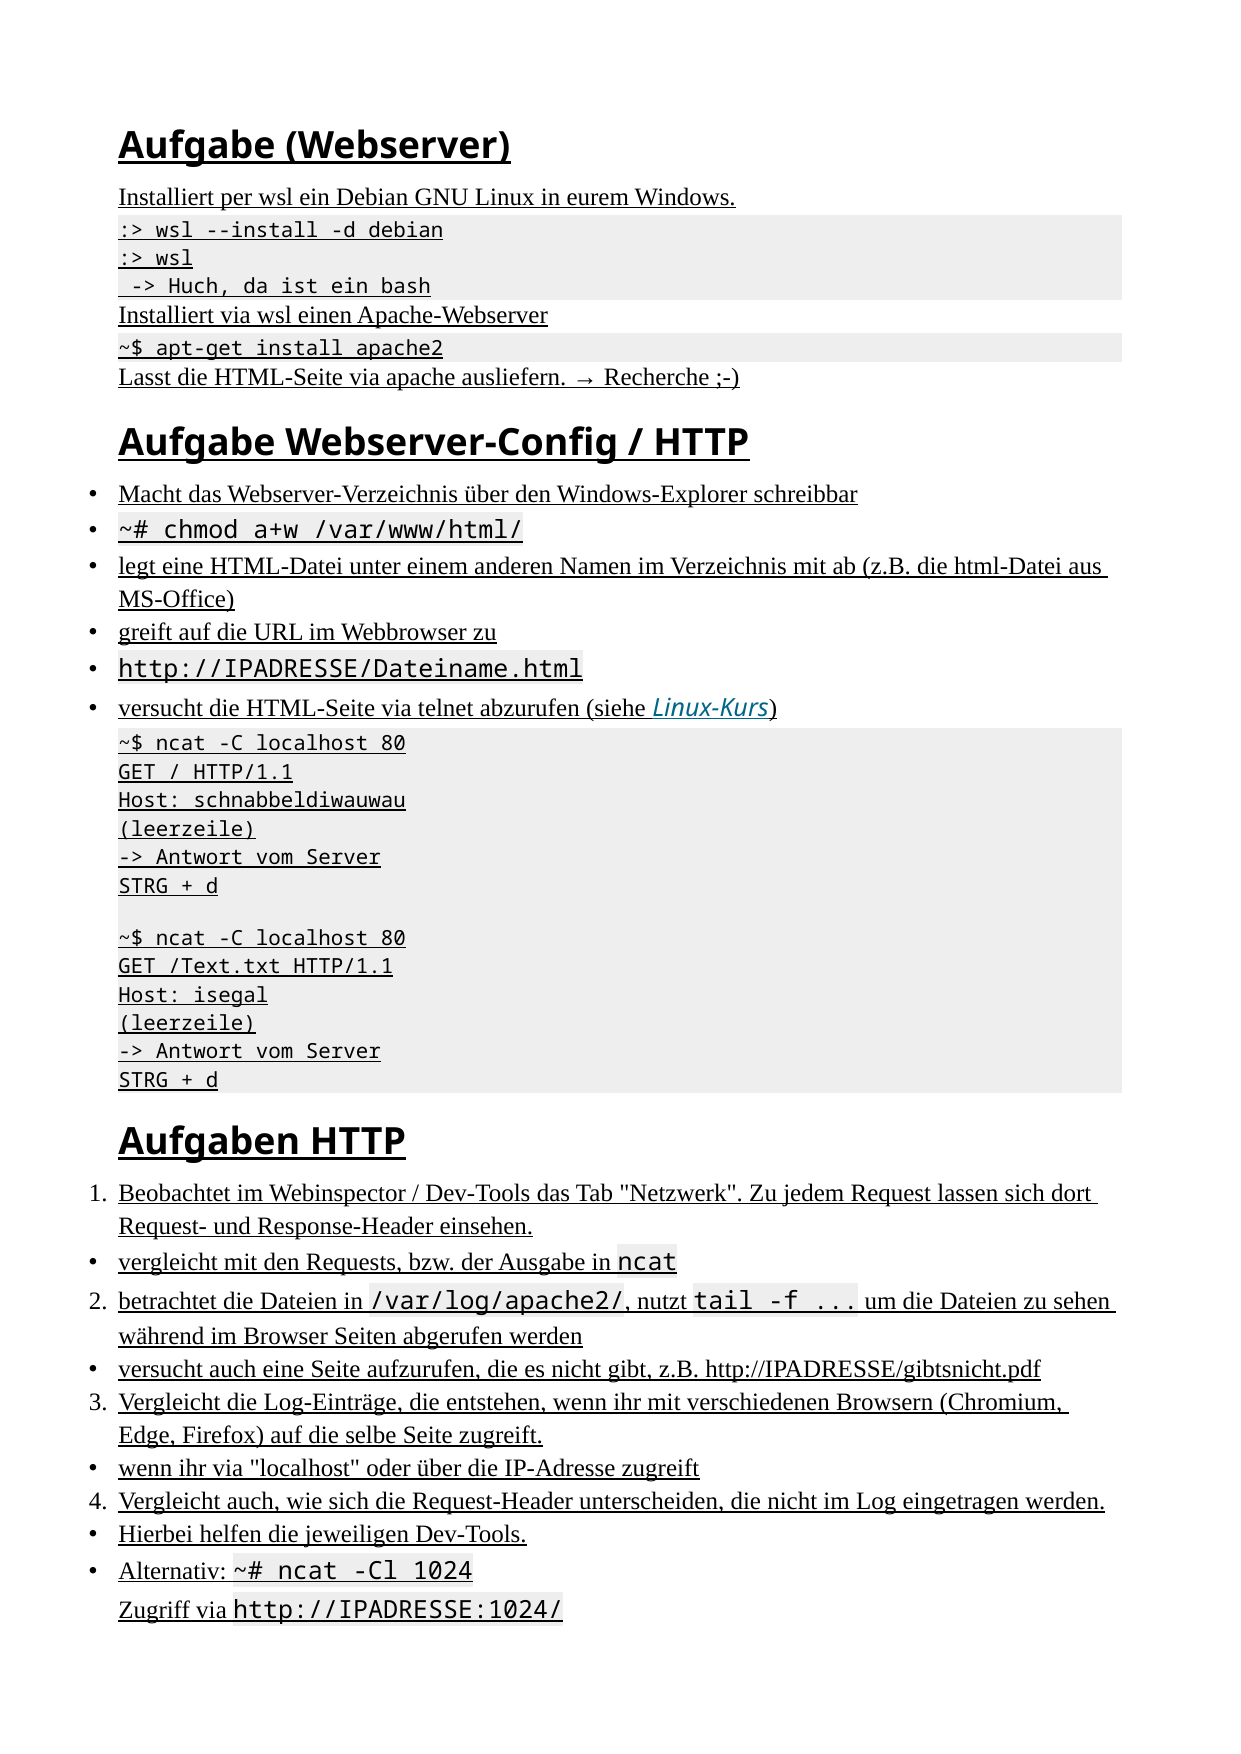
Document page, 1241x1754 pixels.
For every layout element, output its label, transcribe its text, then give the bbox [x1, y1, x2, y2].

list vergleicht mit den Requests, bzw. der Ausgabe in ncat [118, 1244, 1122, 1278]
text (leerzeile) [118, 1008, 1122, 1037]
list Beobachtet im Webinspector / Dev-Tools das Tab "Netzwerk". Zu jedem Request lassen sich dort Request- und Response-Header einsehen. [118, 1178, 1122, 1239]
text Installiert per wsl ein Debian GNU Linux in eurem Windows. [118, 182, 1122, 210]
list legt eine HTML-Datei unter einem anderen Namen im Verzeichnis mit ab (z.B. die html-Datei aus MS-Office) [118, 551, 1122, 613]
list Vergleicht auch, wie sich die Request-Header unterscheiden, die nicht im Log eingetragen werden. [118, 1486, 1122, 1515]
text :> wsl [118, 243, 1122, 272]
list Zugriff via http://IPADRESSE:1024/ [118, 1592, 1122, 1626]
list Hierbei helfen die jeweiligen Dev-Tools. [118, 1519, 1122, 1548]
list Alternativ: ~# ncat -Cl 1024 [118, 1552, 1122, 1587]
subtitle Aufgabe Webserver-Config / HTTP [118, 415, 1122, 466]
text Host: schnabbeldiwauwau [118, 785, 1122, 814]
text STRG + d [118, 871, 1122, 899]
text Host: isegal [118, 980, 1122, 1008]
text ~$ ncat -C localhost 80 [118, 923, 1122, 951]
list betrachtet die Dateien in /var/log/apache2/, nutzt tail -f ... um die Dateien zu sehen während im Browser Seiten abgerufen werden [118, 1283, 1122, 1350]
list wenn ihr via "localhost" oder über die IP-Adresse zugreift [118, 1453, 1122, 1482]
text GET / HTTP/1.1 [118, 757, 1122, 785]
text -> Huch, da ist ein bash [118, 272, 1122, 300]
list Macht das Webserver-Verzeichnis über den Windows-Explorer schreibbar [118, 479, 1122, 508]
list versucht die HTML-Seite via telnet abzurufen (siehe Linux-Kurs) [118, 689, 1122, 723]
text GET /Text.txt HTTP/1.1 [118, 951, 1122, 980]
list ~# chmod a+w /var/www/html/ [118, 512, 1122, 546]
text -> Antwort vom Server [118, 1037, 1122, 1065]
list http://IPADRESSE/Dateiname.html [118, 650, 1122, 684]
list versucht auch eine Seite aufzurufen, die es nicht gibt, z.B. http://IPADRESSE/gibtsnicht.pdf [118, 1354, 1122, 1383]
text :> wsl --install -d debian [118, 215, 1122, 243]
list greift auf die URL im Webbrowser zu [118, 617, 1122, 646]
list Vergleicht die Log-Einträge, die entstehen, wenn ihr mit verschiedenen Browsern (Chromium, Edge, Firefox) auf die selbe Seite zugreift. [118, 1387, 1122, 1449]
text ~$ apt-get install apache2 [118, 333, 1122, 362]
text ~$ ncat -C localhost 80 [118, 728, 1122, 757]
subtitle Aufgaben HTTP [118, 1114, 1122, 1165]
text -> Antwort vom Server [118, 842, 1122, 871]
text (leerzeile) [118, 814, 1122, 842]
text Lasst die HTML-Seite via apache ausliefern. → Recherche ;-) [118, 362, 1122, 390]
text Installiert via wsl einen Apache-Webserver [118, 300, 1122, 329]
text STRG + d [118, 1065, 1122, 1093]
subtitle Aufgabe (Webserver) [118, 118, 1122, 169]
